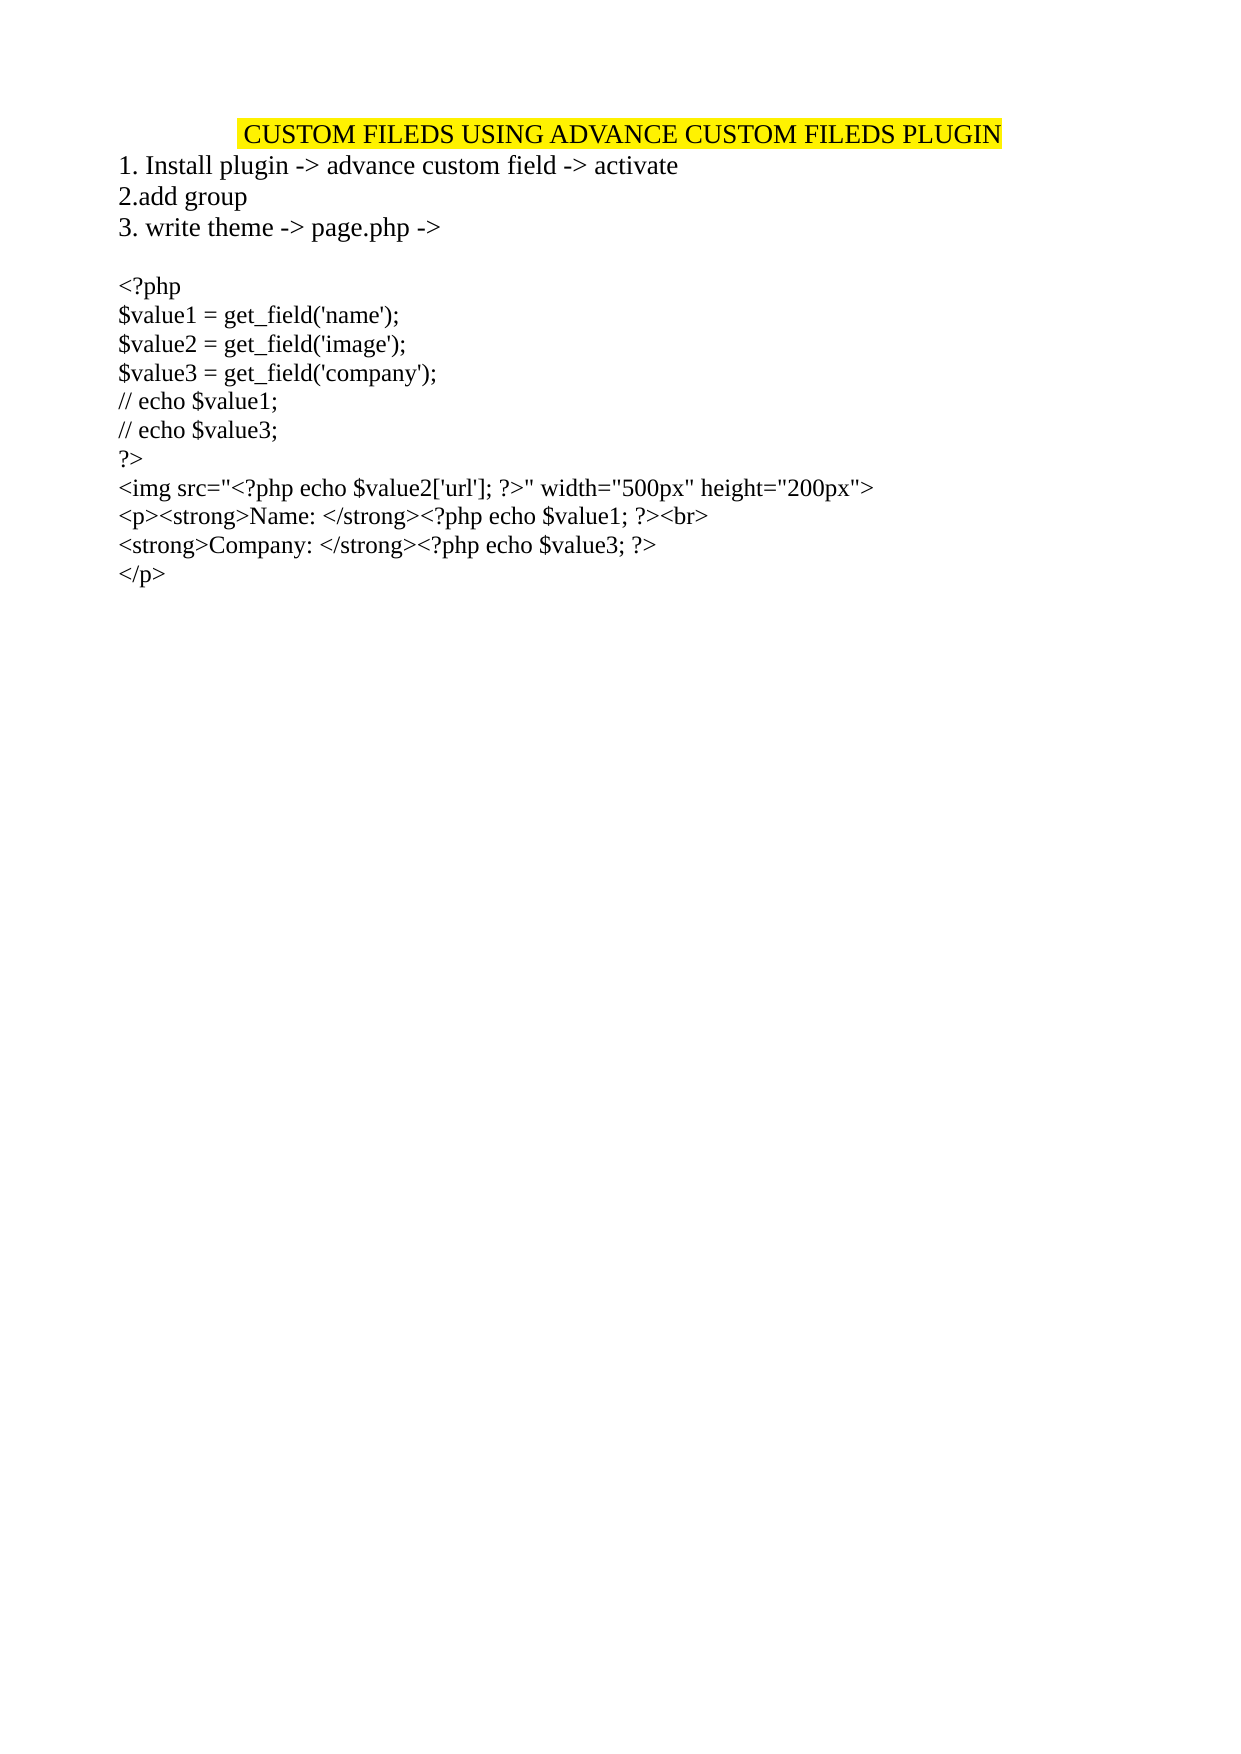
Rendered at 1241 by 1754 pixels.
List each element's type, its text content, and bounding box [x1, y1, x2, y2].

text </p> [118, 559, 1122, 588]
text <strong>Company: </strong><?php echo $value3; ?> [118, 530, 1122, 559]
text ?> [118, 444, 1122, 473]
text $value2 = get_field('image'); [118, 329, 1122, 358]
text <?php [118, 271, 1122, 300]
text $value1 = get_field('name'); [118, 300, 1122, 329]
text // echo $value1; [118, 386, 1122, 415]
text CUSTOM FILEDS USING ADVANCE CUSTOM FILEDS PLUGIN [118, 118, 1122, 149]
text 1. Install plugin -> advance custom field -> activate [118, 149, 1122, 180]
text <p><strong>Name: </strong><?php echo $value1; ?><br> [118, 501, 1122, 530]
text 3. write theme -> page.php -> [118, 212, 1122, 243]
text <img src="<?php echo $value2['url']; ?>" width="500px" height="200px"> [118, 473, 1122, 501]
text 2.add group [118, 180, 1122, 212]
text $value3 = get_field('company'); [118, 358, 1122, 386]
text // echo $value3; [118, 415, 1122, 444]
